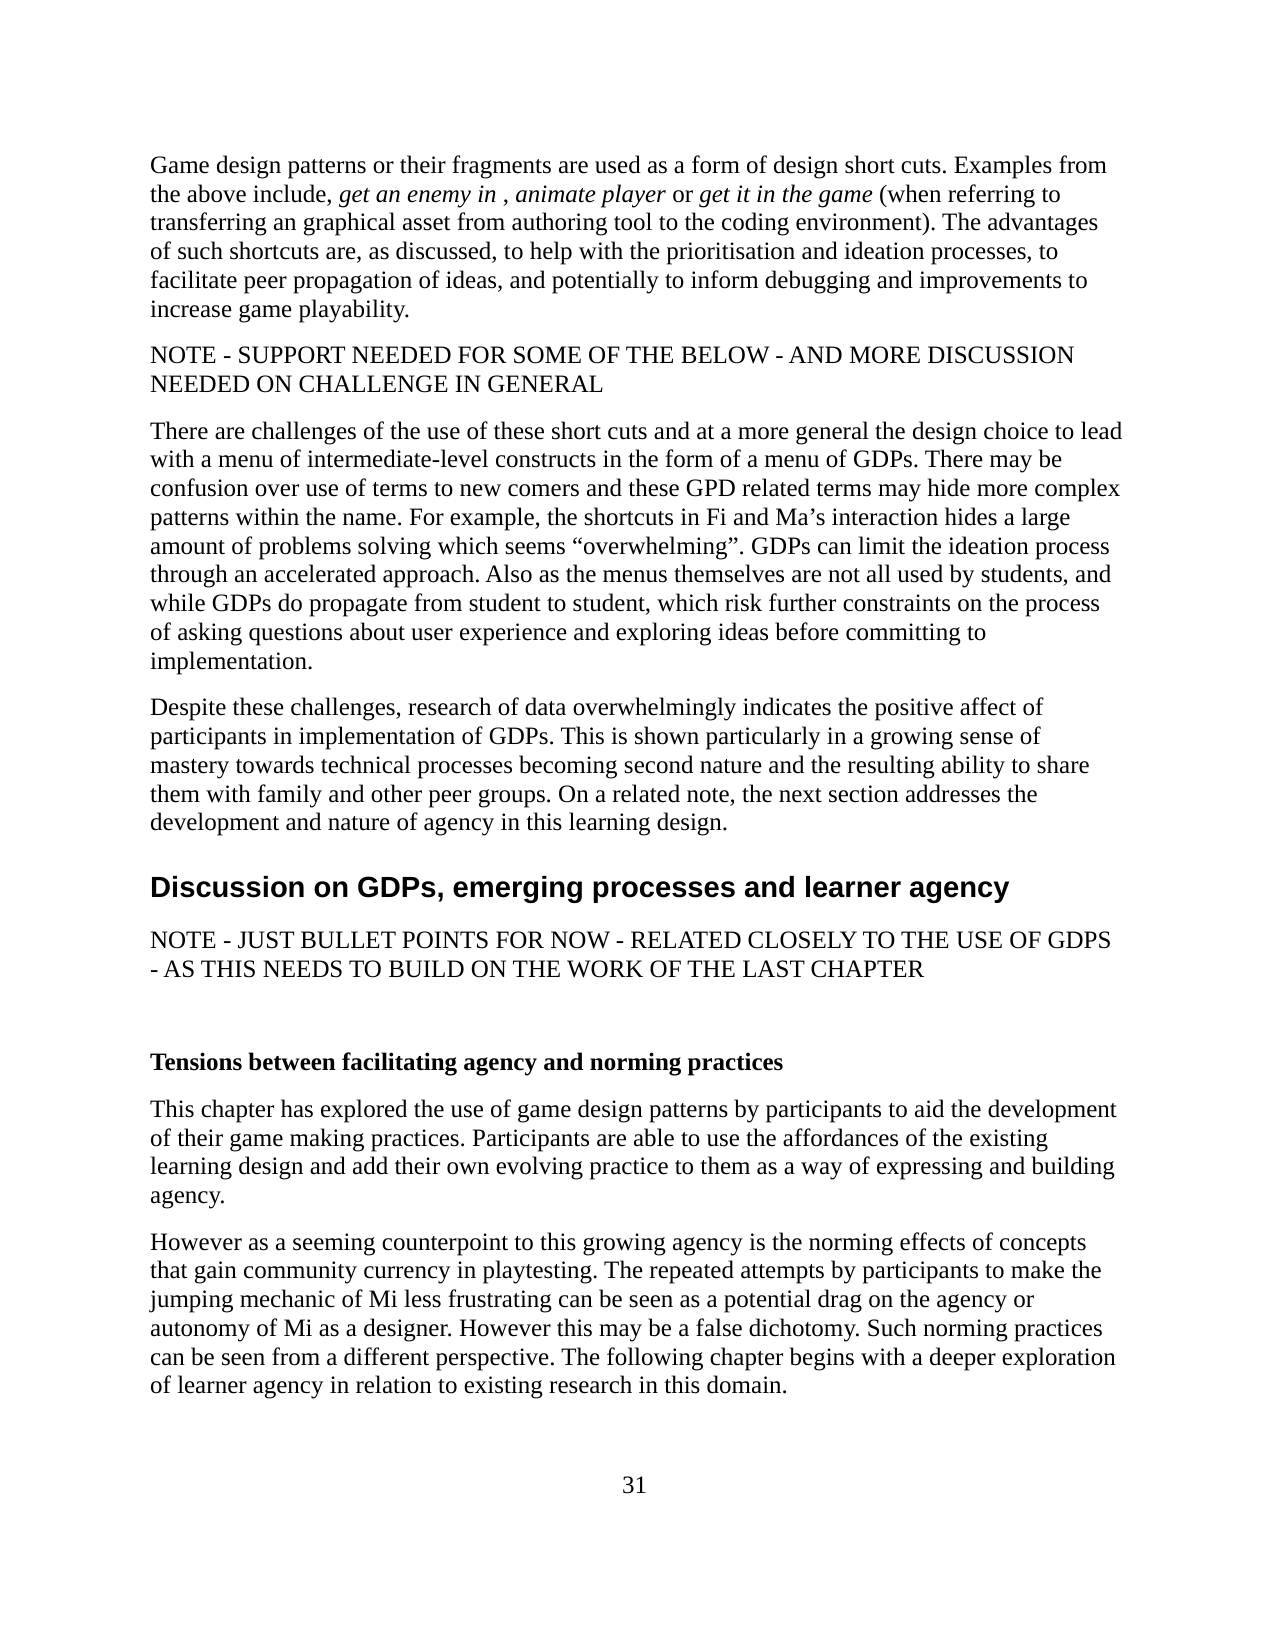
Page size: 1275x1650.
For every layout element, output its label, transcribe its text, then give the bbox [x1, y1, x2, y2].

text NOTE - JUST BULLET POINTS FOR NOW - RELATED CLOSELY TO THE USE OF GDPS - AS THIS NEEDS TO BUILD ON THE WORK OF THE LAST CHAPTER [150, 925, 1125, 983]
text However as a seeming counterpoint to this growing agency is the norming effects of concepts that gain community currency in playtesting. The repeated attempts by participants to make the jumping mechanic of Mi less frustrating can be seen as a potential drag on the agency or autonomy of Mi as a designer. However this may be a false dichotomy. Such norming practices can be seen from a different perspective. The following chapter begins with a deeper exploration of learner agency in relation to existing research in this domain. [150, 1227, 1125, 1399]
subtitle Discussion on GDPs, emerging processes and learner agency [150, 870, 1125, 904]
text Game design patterns or their fragments are used as a form of design short cuts. Examples from the above include, get an enemy in , animate player or get it in the game (when referring to transferring an graphical asset from authoring tool to the coding environment). The advantages of such shortcuts are, as discussed, to help with the prioritisation and ideation processes, to facilitate peer propagation of ideas, and potentially to inform debugging and improvements to increase game playability. [150, 150, 1125, 322]
text Tensions between facilitating agency and norming practices [150, 1047, 1125, 1076]
text Despite these challenges, research of data overwhelmingly indicates the positive affect of participants in implementation of GDPs. This is shown particularly in a growing sense of mastery towards technical processes becoming second nature and the resulting ability to share them with family and other peer groups. On a related note, the next section addresses the development and nature of agency in this learning design. [150, 692, 1125, 836]
text This chapter has explored the use of game design patterns by participants to aid the development of their game making practices. Participants are able to use the affordances of the existing learning design and add their own evolving practice to them as a way of expressing and building agency. [150, 1094, 1125, 1209]
text NOTE - SUPPORT NEEDED FOR SOME OF THE BELOW - AND MORE DISCUSSION NEEDED ON CHALLENGE IN GENERAL [150, 340, 1125, 398]
text There are challenges of the use of these short cuts and at a more general the design choice to lead with a menu of intermediate-level constructs in the form of a menu of GDPs. There may be confusion over use of terms to new comers and these GPD related terms may hide more complex patterns within the name. For example, the shortcuts in Fi and Ma’s interaction hides a large amount of problems solving which seems “overwhelming”. GDPs can limit the ideation process through an accelerated approach. Also as the menus themselves are not all used by students, and while GDPs do propagate from student to student, which risk further constraints on the process of asking questions about user experience and exploring ideas before committing to implementation. [150, 416, 1125, 674]
